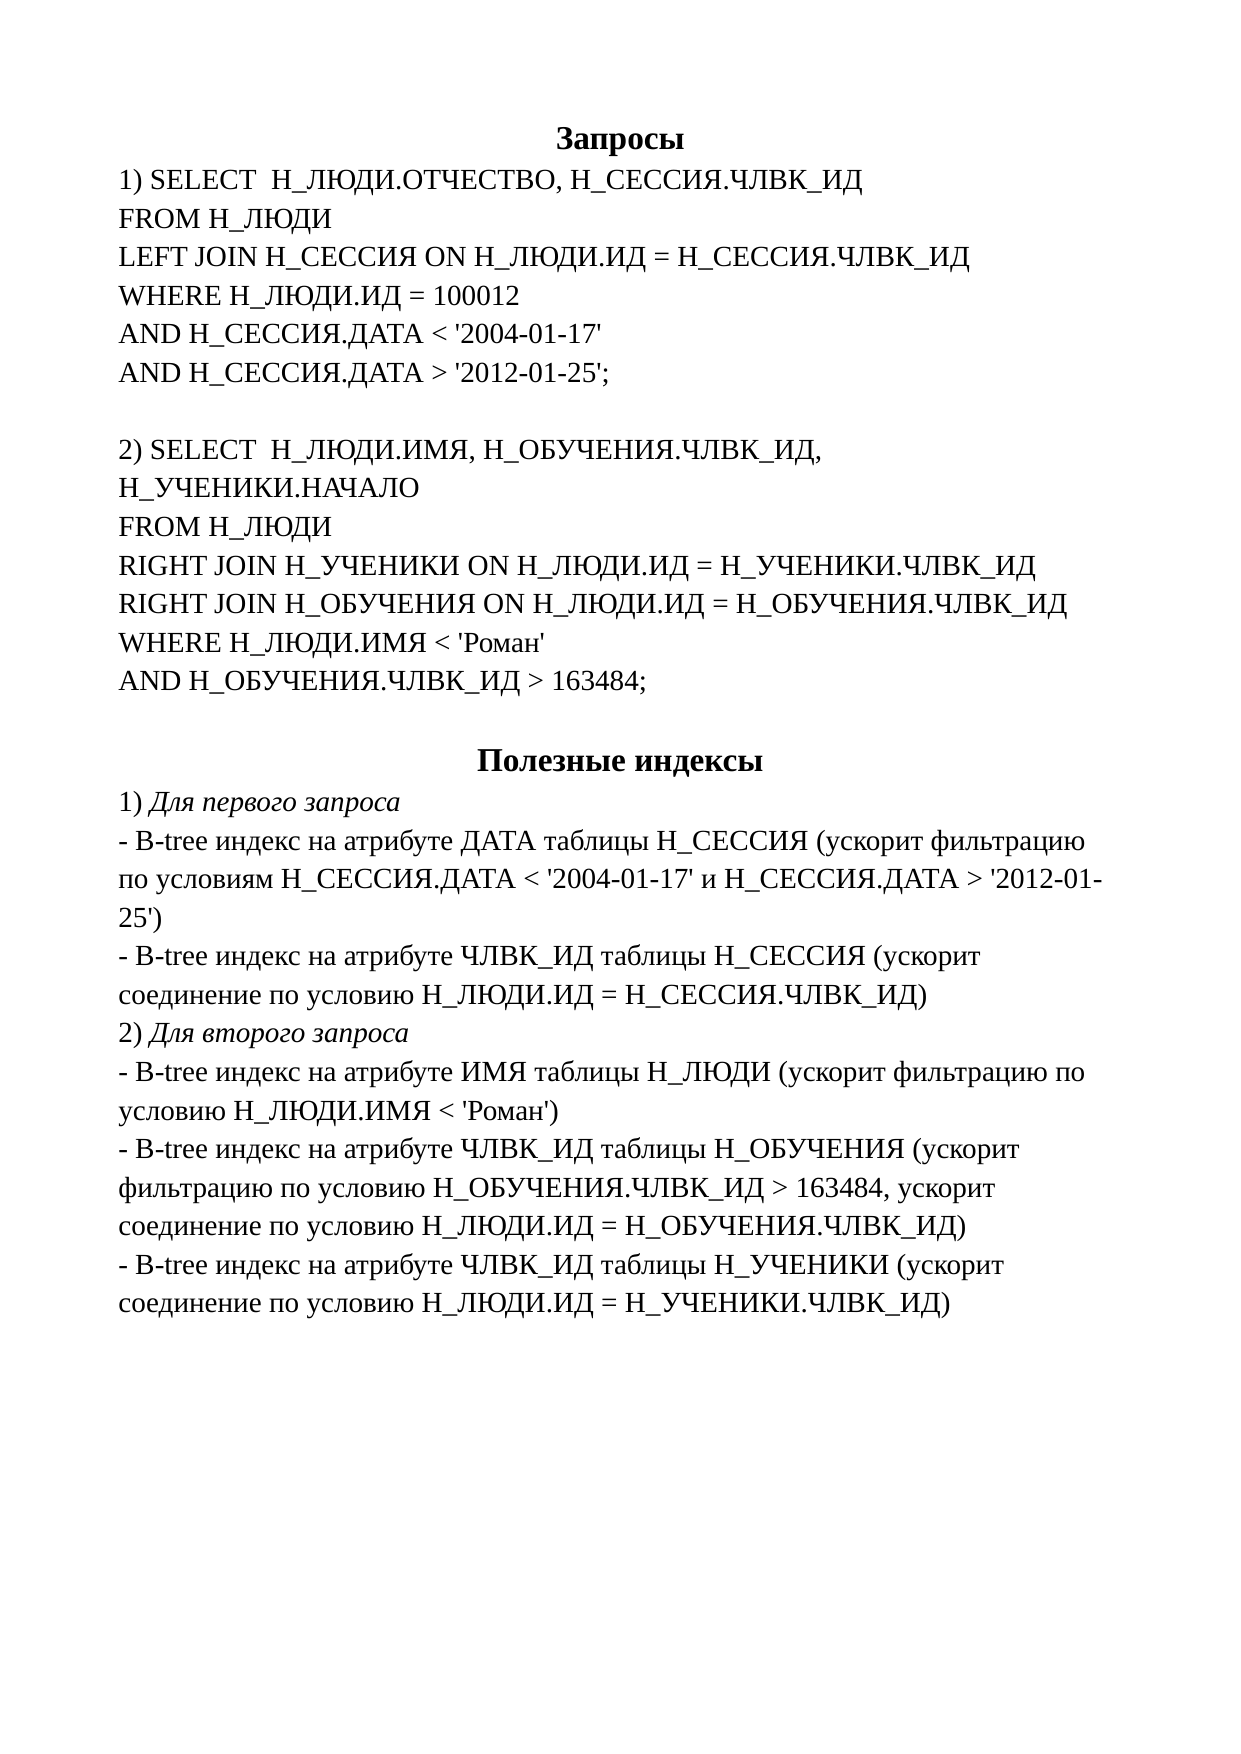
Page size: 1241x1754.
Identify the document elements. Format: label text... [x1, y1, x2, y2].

text - B-tree индекс на атрибуте ЧЛВК_ИД таблицы Н_УЧЕНИКИ (ускорит соединение по условию Н_ЛЮДИ.ИД = Н_УЧЕНИКИ.ЧЛВК_ИД) [118, 1247, 1122, 1319]
text - B-tree индекс на атрибуте ЧЛВК_ИД таблицы Н_СЕССИЯ (ускорит соединение по условию Н_ЛЮДИ.ИД = Н_СЕССИЯ.ЧЛВК_ИД) [118, 938, 1122, 1011]
text - B-tree индекс на атрибуте ИМЯ таблицы Н_ЛЮДИ (ускорит фильтрацию по условию Н_ЛЮДИ.ИМЯ < 'Роман') [118, 1054, 1122, 1126]
text AND Н_СЕССИЯ.ДАТА < '2004-01-17' [118, 316, 1122, 350]
text 1) Для первого запроса [118, 784, 1122, 818]
text Полезные индексы [118, 740, 1122, 779]
text FROM Н_ЛЮДИ [118, 201, 1122, 234]
text AND Н_ОБУЧЕНИЯ.ЧЛВК_ИД > 163484; [118, 663, 1122, 697]
text 1) SELECT Н_ЛЮДИ.ОТЧЕСТВО, Н_СЕССИЯ.ЧЛВК_ИД [118, 162, 1122, 196]
text Запросы [118, 118, 1122, 156]
text LEFT JOIN Н_СЕССИЯ ON Н_ЛЮДИ.ИД = Н_СЕССИЯ.ЧЛВК_ИД [118, 239, 1122, 273]
text AND Н_СЕССИЯ.ДАТА > '2012-01-25'; [118, 355, 1122, 388]
text FROM Н_ЛЮДИ [118, 509, 1122, 543]
text RIGHT JOIN Н_УЧЕНИКИ ON Н_ЛЮДИ.ИД = Н_УЧЕНИКИ.ЧЛВК_ИД [118, 548, 1122, 581]
text 2) Для второго запроса [118, 1016, 1122, 1049]
text 2) SELECT Н_ЛЮДИ.ИМЯ, Н_ОБУЧЕНИЯ.ЧЛВК_ИД, Н_УЧЕНИКИ.НАЧАЛО [118, 432, 1122, 504]
text WHERE Н_ЛЮДИ.ИД = 100012 [118, 278, 1122, 311]
text - B-tree индекс на атрибуте ДАТА таблицы Н_СЕССИЯ (ускорит фильтрацию по условиям Н_СЕССИЯ.ДАТА < '2004-01-17' и Н_СЕССИЯ.ДАТА > '2012-01-25') [118, 823, 1122, 933]
text - B-tree индекс на атрибуте ЧЛВК_ИД таблицы Н_ОБУЧЕНИЯ (ускорит фильтрацию по условию Н_ОБУЧЕНИЯ.ЧЛВК_ИД > 163484, ускорит соединение по условию Н_ЛЮДИ.ИД = Н_ОБУЧЕНИЯ.ЧЛВК_ИД) [118, 1131, 1122, 1242]
text RIGHT JOIN Н_ОБУЧЕНИЯ ON Н_ЛЮДИ.ИД = Н_ОБУЧЕНИЯ.ЧЛВК_ИД [118, 586, 1122, 620]
text WHERE Н_ЛЮДИ.ИМЯ < 'Роман' [118, 625, 1122, 658]
